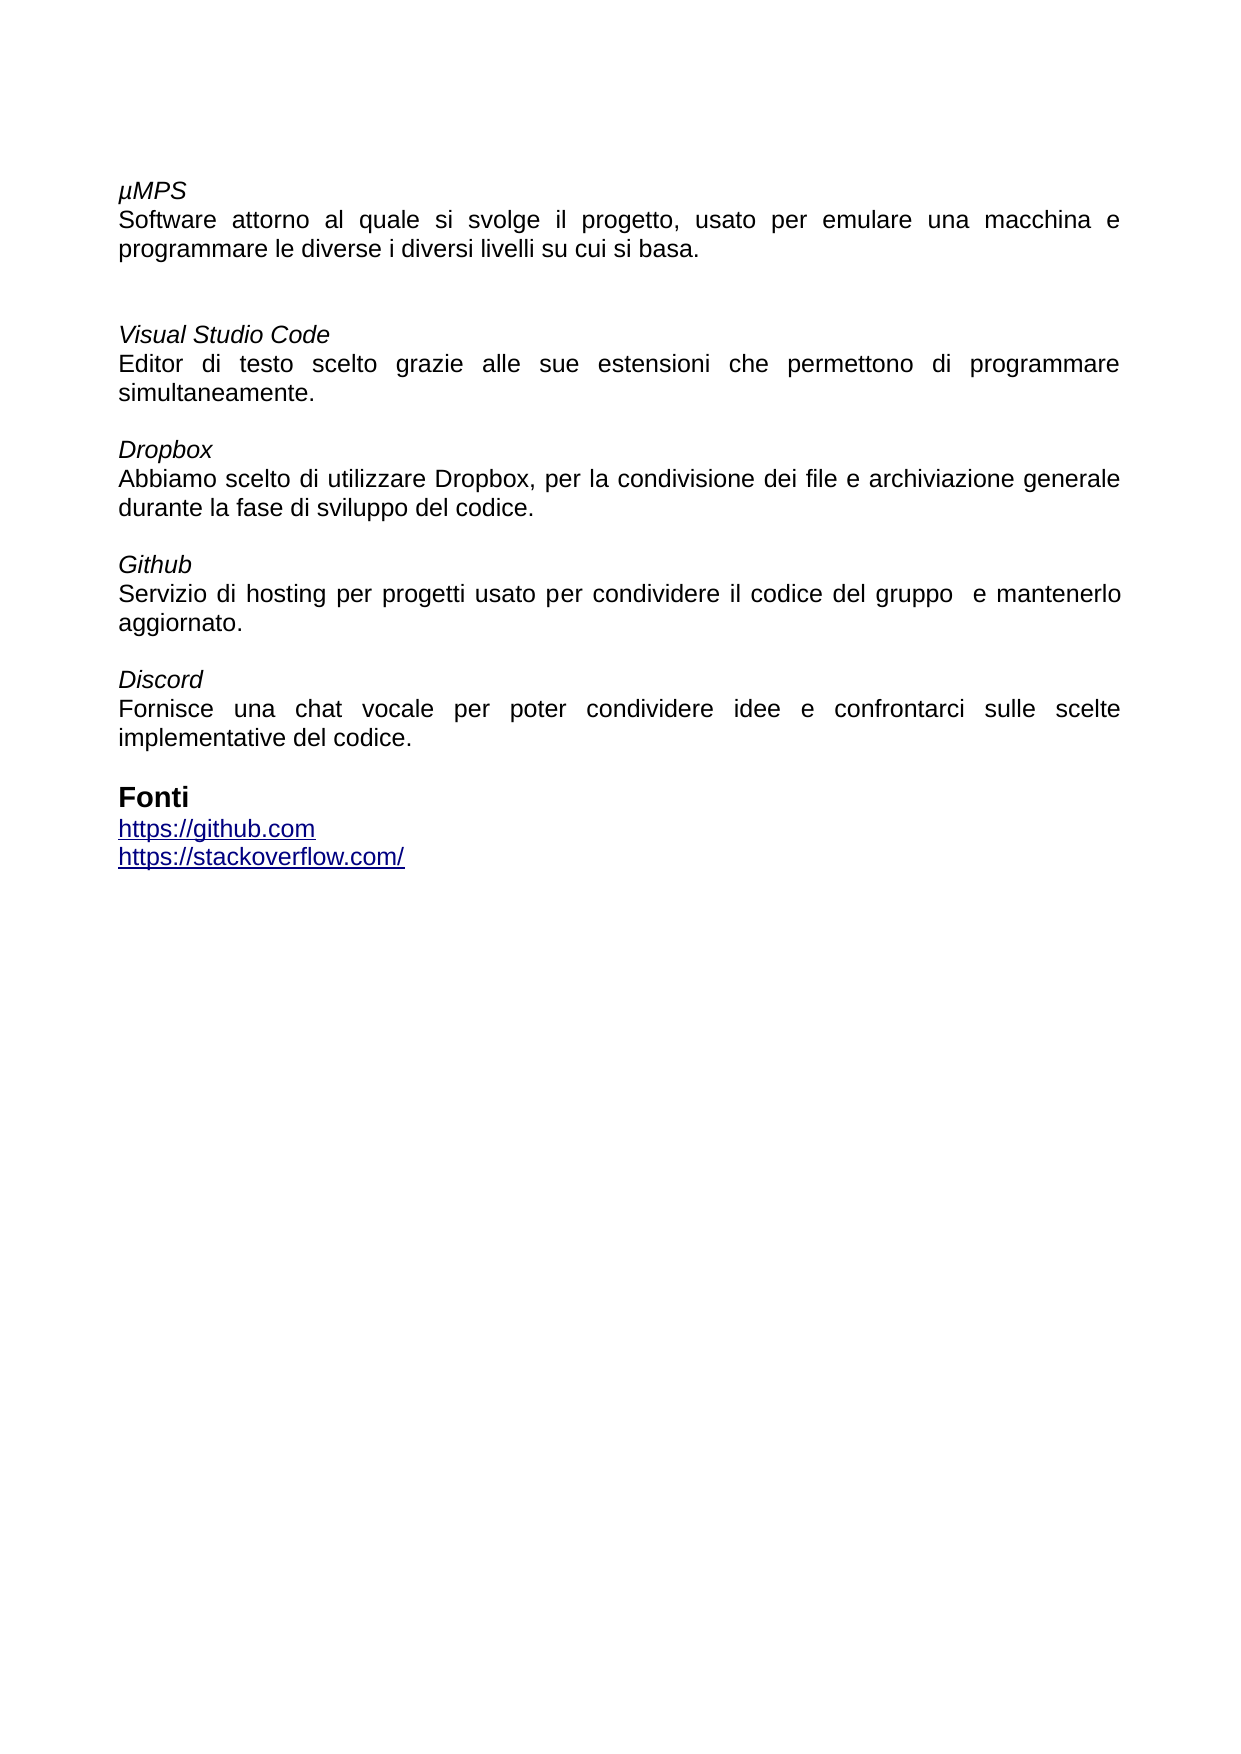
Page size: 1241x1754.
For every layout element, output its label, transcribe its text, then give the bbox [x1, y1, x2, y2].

text Servizio di hosting per progetti usato per condividere il codice del gruppo e mantenerlo aggiornato. [118, 579, 1122, 636]
text Abbiamo scelto di utilizzare Dropbox, per la condivisione dei file e archiviazione generale durante la fase di sviluppo del codice. [118, 464, 1122, 521]
text Github [118, 550, 1122, 579]
text Dropbox [118, 435, 1122, 464]
text Visual Studio Code [118, 320, 1122, 349]
text Discord [118, 665, 1122, 694]
text https://stackoverflow.com/ [118, 842, 1122, 871]
text https://github.com [118, 814, 1122, 842]
text Editor di testo scelto grazie alle sue estensioni che permettono di programmare simultaneamente. [118, 349, 1122, 406]
text Fornisce una chat vocale per poter condividere idee e confrontarci sulle scelte implementative del codice. [118, 694, 1122, 751]
text µMPS [118, 176, 1122, 205]
text Software attorno al quale si svolge il progetto, usato per emulare una macchina e programmare le diverse i diversi livelli su cui si basa. [118, 205, 1122, 263]
text Fonti [118, 780, 1122, 814]
